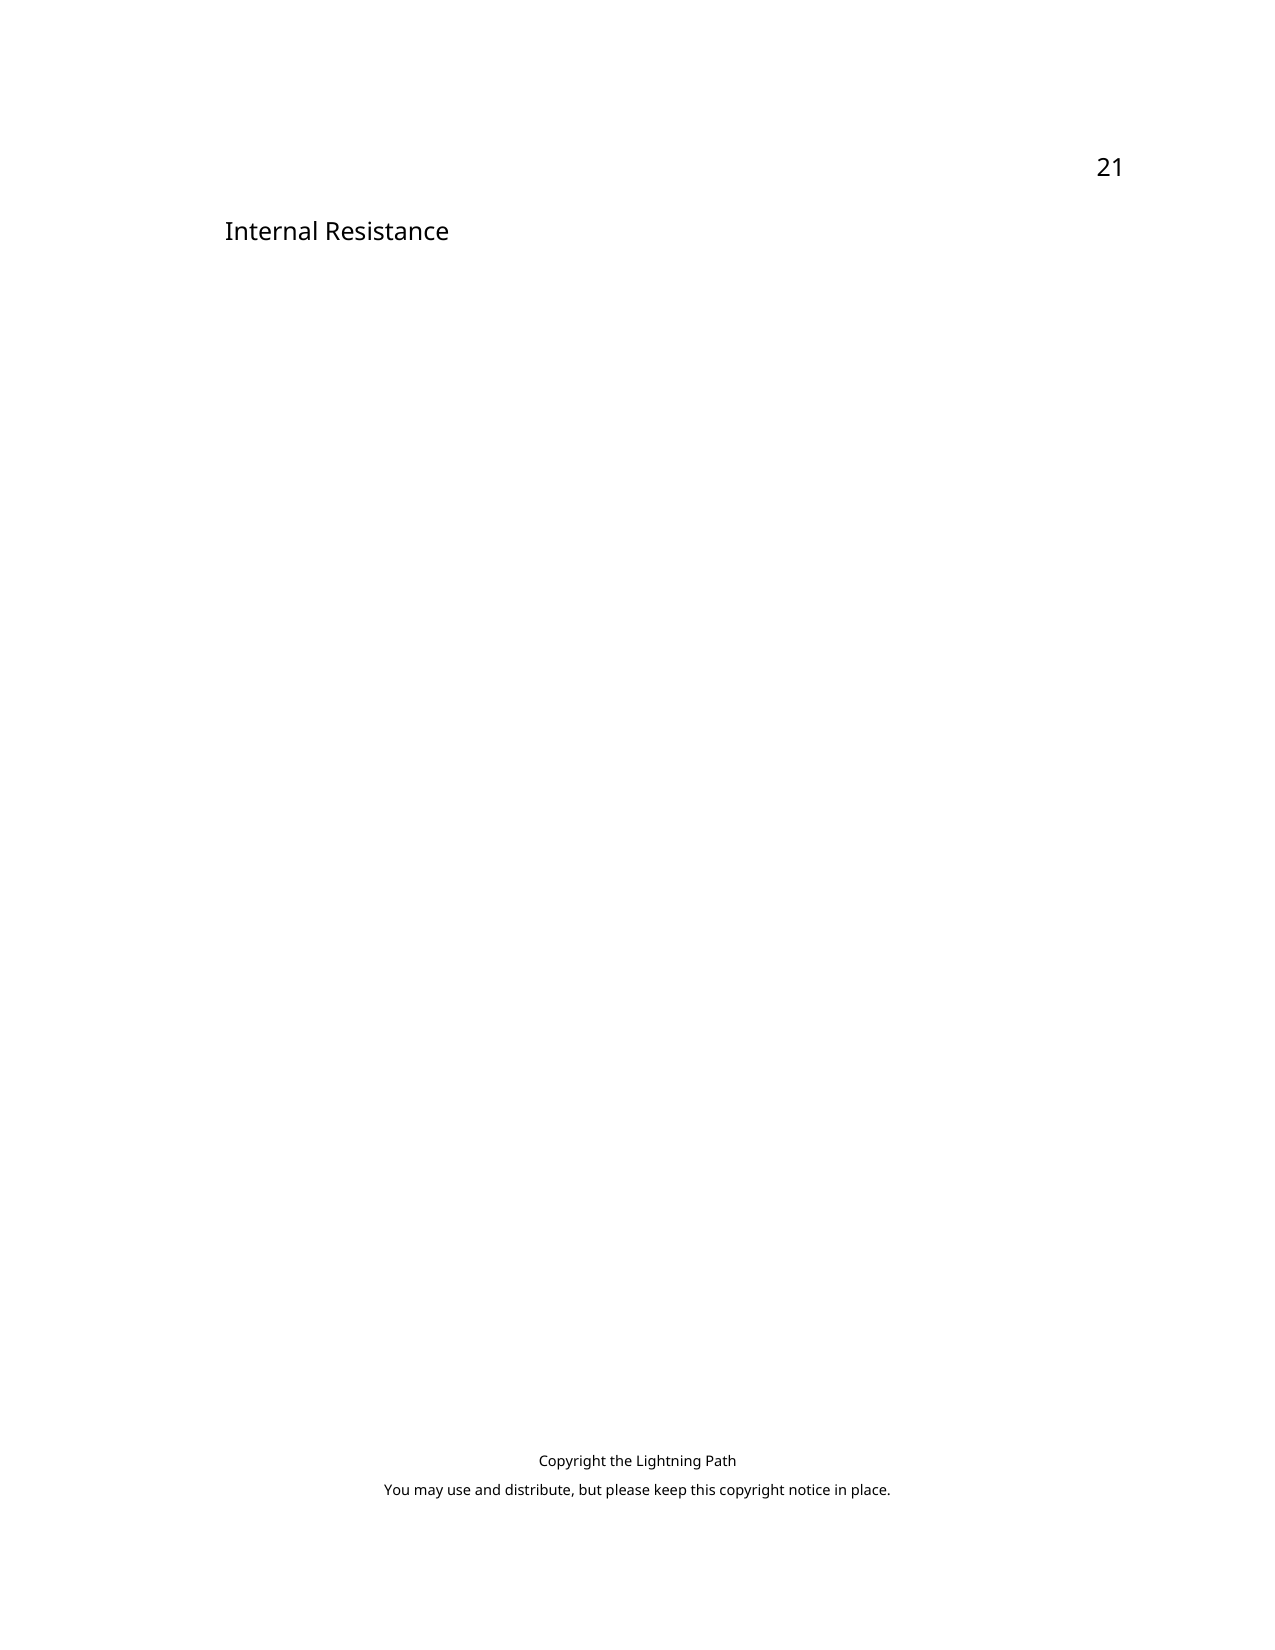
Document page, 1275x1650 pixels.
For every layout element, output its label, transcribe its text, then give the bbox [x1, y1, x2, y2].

list Internal Resistance [150, 213, 1125, 248]
